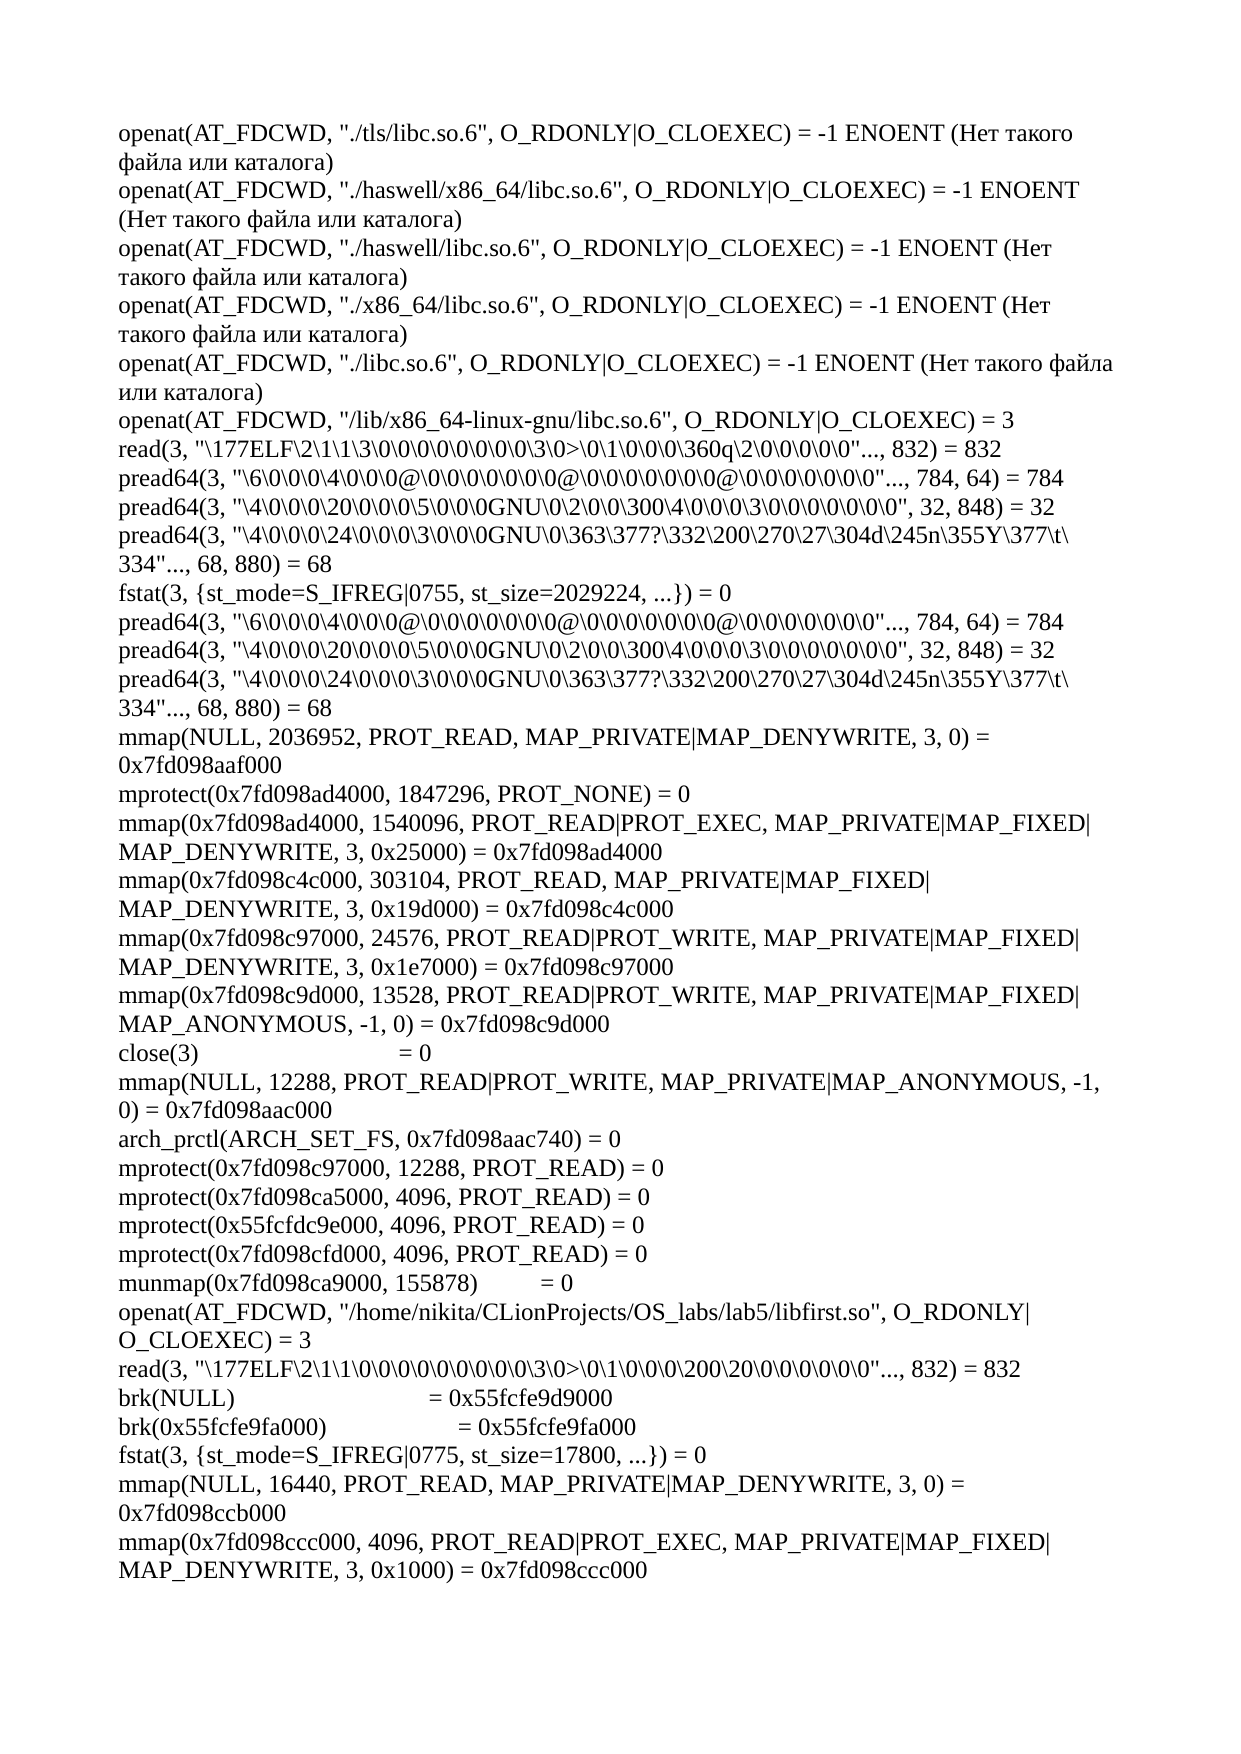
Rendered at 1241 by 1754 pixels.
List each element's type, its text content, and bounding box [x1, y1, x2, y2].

text mprotect(0x7fd098ca5000, 4096, PROT_READ) = 0 [118, 1182, 1122, 1211]
text brk(0x55fcfe9fa000) = 0x55fcfe9fa000 [118, 1412, 1122, 1441]
text openat(AT_FDCWD, "/lib/x86_64-linux-gnu/libc.so.6", O_RDONLY|O_CLOEXEC) = 3 [118, 406, 1122, 434]
text mprotect(0x55fcfdc9e000, 4096, PROT_READ) = 0 [118, 1211, 1122, 1239]
text mmap(0x7fd098c9d000, 13528, PROT_READ|PROT_WRITE, MAP_PRIVATE|MAP_FIXED|MAP_ANONYMOUS, -1, 0) = 0x7fd098c9d000 [118, 981, 1122, 1038]
text openat(AT_FDCWD, "./haswell/x86_64/libc.so.6", O_RDONLY|O_CLOEXEC) = -1 ENOENT (Нет такого файла или каталога) [118, 176, 1122, 233]
text brk(NULL) = 0x55fcfe9d9000 [118, 1383, 1122, 1412]
text pread64(3, "\4\0\0\0\24\0\0\0\3\0\0\0GNU\0\363\377?\332\200\270\27\304d\245n\355Y\377\t\334"..., 68, 880) = 68 [118, 664, 1122, 722]
text openat(AT_FDCWD, "./libc.so.6", O_RDONLY|O_CLOEXEC) = -1 ENOENT (Нет такого файла или каталога) [118, 348, 1122, 406]
text fstat(3, {st_mode=S_IFREG|0755, st_size=2029224, ...}) = 0 [118, 578, 1122, 607]
text openat(AT_FDCWD, "./haswell/libc.so.6", O_RDONLY|O_CLOEXEC) = -1 ENOENT (Нет такого файла или каталога) [118, 233, 1122, 291]
text mmap(0x7fd098c4c000, 303104, PROT_READ, MAP_PRIVATE|MAP_FIXED|MAP_DENYWRITE, 3, 0x19d000) = 0x7fd098c4c000 [118, 866, 1122, 923]
text mprotect(0x7fd098ad4000, 1847296, PROT_NONE) = 0 [118, 779, 1122, 808]
text close(3) = 0 [118, 1038, 1122, 1067]
text arch_prctl(ARCH_SET_FS, 0x7fd098aac740) = 0 [118, 1124, 1122, 1153]
text mmap(0x7fd098ad4000, 1540096, PROT_READ|PROT_EXEC, MAP_PRIVATE|MAP_FIXED|MAP_DENYWRITE, 3, 0x25000) = 0x7fd098ad4000 [118, 808, 1122, 866]
text read(3, "\177ELF\2\1\1\0\0\0\0\0\0\0\0\0\3\0>\0\1\0\0\0\200\20\0\0\0\0\0\0"..., 832) = 832 [118, 1354, 1122, 1383]
text openat(AT_FDCWD, "/home/nikita/CLionProjects/OS_labs/lab5/libfirst.so", O_RDONLY|O_CLOEXEC) = 3 [118, 1297, 1122, 1354]
text read(3, "\177ELF\2\1\1\3\0\0\0\0\0\0\0\0\3\0>\0\1\0\0\0\360q\2\0\0\0\0\0"..., 832) = 832 [118, 434, 1122, 463]
text mmap(NULL, 2036952, PROT_READ, MAP_PRIVATE|MAP_DENYWRITE, 3, 0) = 0x7fd098aaf000 [118, 722, 1122, 779]
text pread64(3, "\4\0\0\0\24\0\0\0\3\0\0\0GNU\0\363\377?\332\200\270\27\304d\245n\355Y\377\t\334"..., 68, 880) = 68 [118, 521, 1122, 578]
text mprotect(0x7fd098c97000, 12288, PROT_READ) = 0 [118, 1153, 1122, 1182]
text pread64(3, "\4\0\0\0\20\0\0\0\5\0\0\0GNU\0\2\0\0\300\4\0\0\0\3\0\0\0\0\0\0\0", 32, 848) = 32 [118, 636, 1122, 664]
text mmap(NULL, 12288, PROT_READ|PROT_WRITE, MAP_PRIVATE|MAP_ANONYMOUS, -1, 0) = 0x7fd098aac000 [118, 1067, 1122, 1124]
text pread64(3, "\6\0\0\0\4\0\0\0@\0\0\0\0\0\0\0@\0\0\0\0\0\0\0@\0\0\0\0\0\0\0"..., 784, 64) = 784 [118, 463, 1122, 492]
text fstat(3, {st_mode=S_IFREG|0775, st_size=17800, ...}) = 0 [118, 1441, 1122, 1469]
text openat(AT_FDCWD, "./x86_64/libc.so.6", O_RDONLY|O_CLOEXEC) = -1 ENOENT (Нет такого файла или каталога) [118, 291, 1122, 348]
text munmap(0x7fd098ca9000, 155878) = 0 [118, 1268, 1122, 1297]
text mmap(0x7fd098ccc000, 4096, PROT_READ|PROT_EXEC, MAP_PRIVATE|MAP_FIXED|MAP_DENYWRITE, 3, 0x1000) = 0x7fd098ccc000 [118, 1527, 1122, 1584]
text mmap(NULL, 16440, PROT_READ, MAP_PRIVATE|MAP_DENYWRITE, 3, 0) = 0x7fd098ccb000 [118, 1469, 1122, 1527]
text mmap(0x7fd098c97000, 24576, PROT_READ|PROT_WRITE, MAP_PRIVATE|MAP_FIXED|MAP_DENYWRITE, 3, 0x1e7000) = 0x7fd098c97000 [118, 923, 1122, 981]
text pread64(3, "\6\0\0\0\4\0\0\0@\0\0\0\0\0\0\0@\0\0\0\0\0\0\0@\0\0\0\0\0\0\0"..., 784, 64) = 784 [118, 607, 1122, 636]
text pread64(3, "\4\0\0\0\20\0\0\0\5\0\0\0GNU\0\2\0\0\300\4\0\0\0\3\0\0\0\0\0\0\0", 32, 848) = 32 [118, 492, 1122, 521]
text mprotect(0x7fd098cfd000, 4096, PROT_READ) = 0 [118, 1239, 1122, 1268]
text openat(AT_FDCWD, "./tls/libc.so.6", O_RDONLY|O_CLOEXEC) = -1 ENOENT (Нет такого файла или каталога) [118, 118, 1122, 176]
